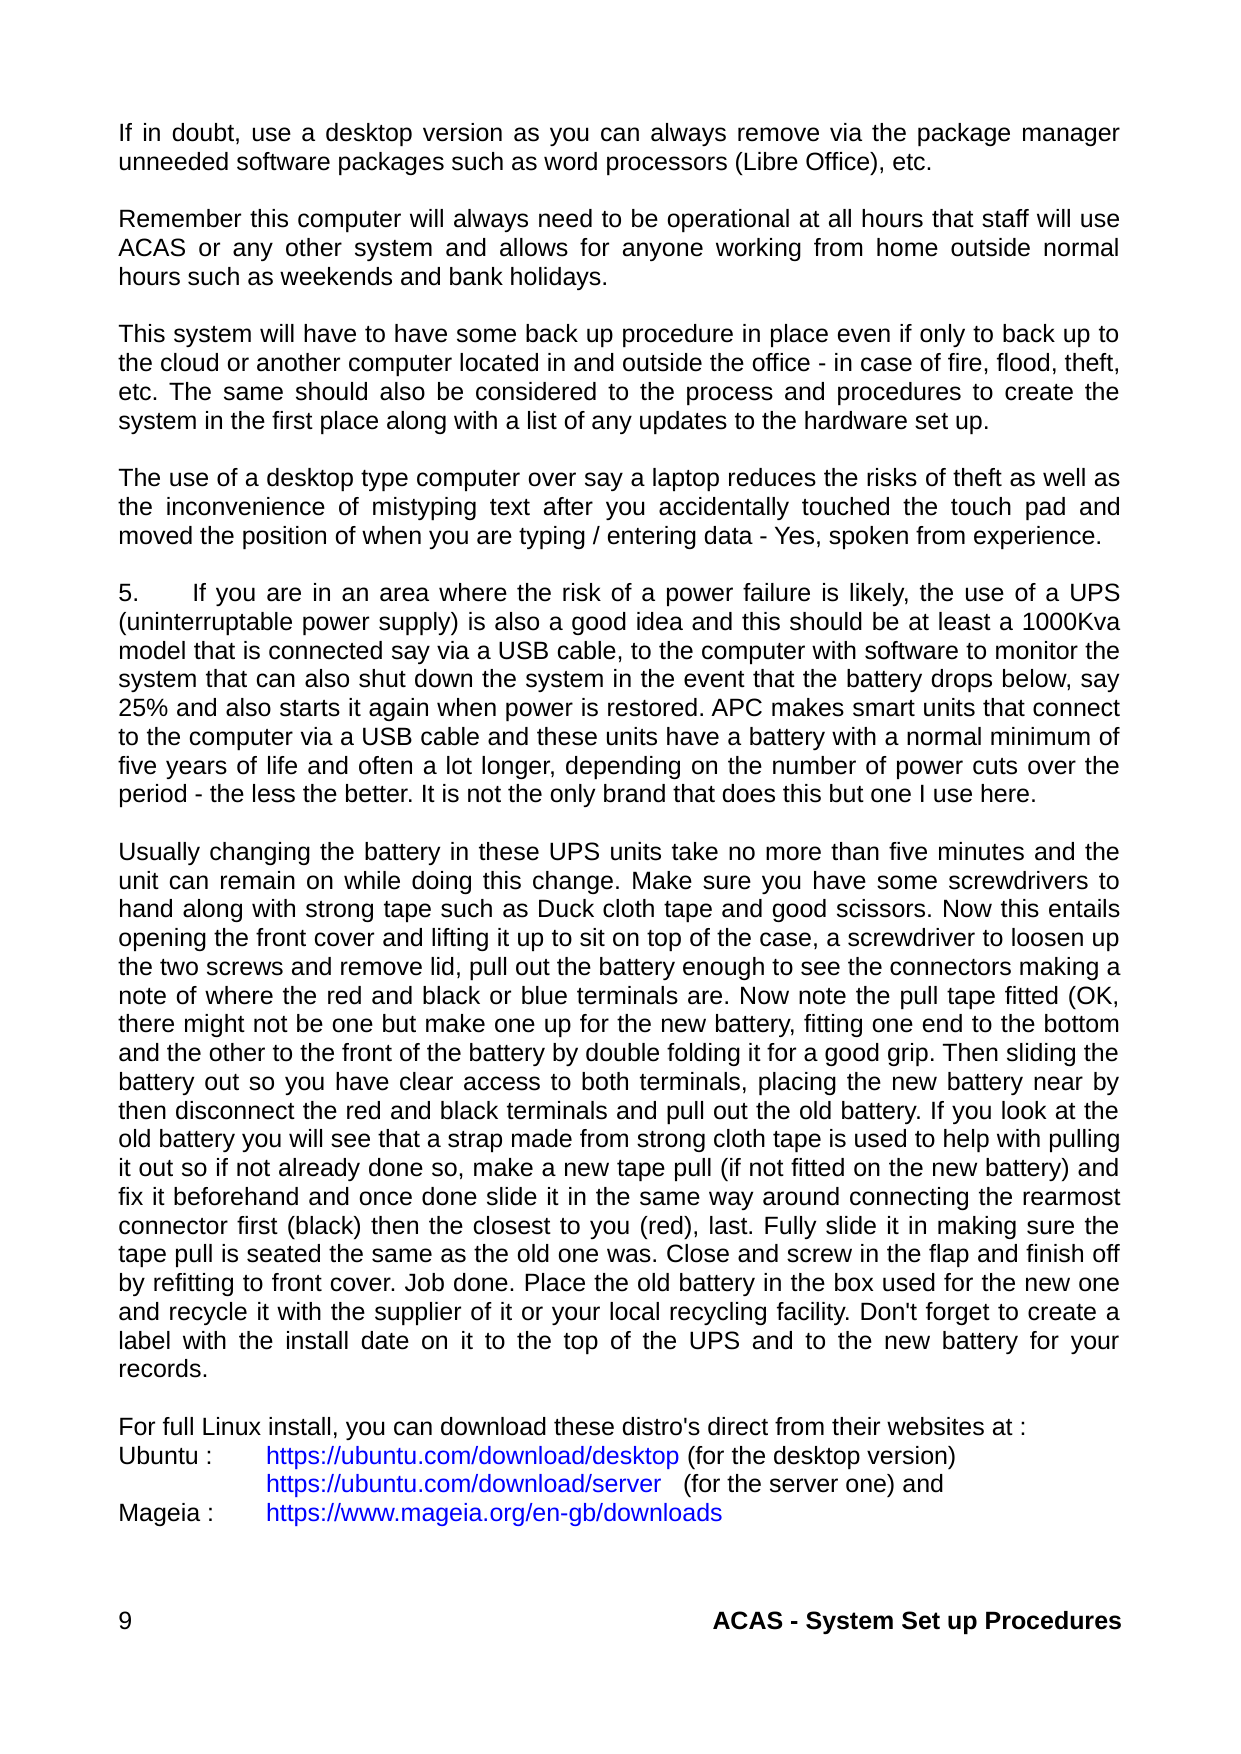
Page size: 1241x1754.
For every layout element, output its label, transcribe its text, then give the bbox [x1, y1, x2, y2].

text 5. If you are in an area where the risk of a power failure is likely, the use of a UPS (uninterruptable power supply) is also a good idea and this should be at least a 1000Kva model that is connected say via a USB cable, to the computer with software to monitor the system that can also shut down the system in the event that the battery drops below, say 25% and also starts it again when power is restored. APC makes smart units that connect to the computer via a USB cable and these units have a battery with a normal minimum of five years of life and often a lot longer, depending on the number of power cuts over the period - the less the better. It is not the only brand that does this but one I use here. [118, 578, 1122, 808]
text The use of a desktop type computer over say a laptop reduces the risks of theft as well as the inconvenience of mistyping text after you accidentally touched the touch pad and moved the position of when you are typing / entering data - Yes, spoken from experience. [118, 463, 1122, 549]
text Ubuntu : https://ubuntu.com/download/desktop (for the desktop version) [118, 1441, 1122, 1469]
text Mageia : https://www.mageia.org/en-gb/downloads [118, 1498, 1122, 1527]
text Remember this computer will always need to be operational at all hours that staff will use ACAS or any other system and allows for anyone working from home outside normal hours such as weekends and bank holidays. [118, 204, 1122, 291]
text This system will have to have some back up procedure in place even if only to back up to the cloud or another computer located in and outside the office - in case of fire, flood, theft, etc. The same should also be considered to the process and procedures to create the system in the first place along with a list of any updates to the hardware set up. [118, 319, 1122, 434]
text If in doubt, use a desktop version as you can always remove via the package manager unneeded software packages such as word processors (Libre Office), etc. [118, 118, 1122, 176]
text For full Linux install, you can download these distro's direct from their websites at : [118, 1412, 1122, 1441]
text Usually changing the battery in these UPS units take no more than five minutes and the unit can remain on while doing this change. Make sure you have some screwdrivers to hand along with strong tape such as Duck cloth tape and good scissors. Now this entails opening the front cover and lifting it up to sit on top of the case, a screwdriver to loosen up the two screws and remove lid, pull out the battery enough to see the connectors making a note of where the red and black or blue terminals are. Now note the pull tape fitted (OK, there might not be one but make one up for the new battery, fitting one end to the bottom and the other to the front of the battery by double folding it for a good grip. Then sliding the battery out so you have clear access to both terminals, placing the new battery near by then disconnect the red and black terminals and pull out the old battery. If you look at the old battery you will see that a strap made from strong cloth tape is used to help with pulling it out so if not already done so, make a new tape pull (if not fitted on the new battery) and fix it beforehand and once done slide it in the same way around connecting the rearmost connector first (black) then the closest to you (red), last. Fully slide it in making sure the tape pull is seated the same as the old one was. Close and screw in the flap and finish off by refitting to front cover. Job done. Place the old battery in the box used for the new one and recycle it with the supplier of it or your local recycling facility. Don't forget to create a label with the install date on it to the top of the UPS and to the new battery for your records. [118, 837, 1122, 1383]
text https://ubuntu.com/download/server (for the server one) and [118, 1469, 1122, 1498]
